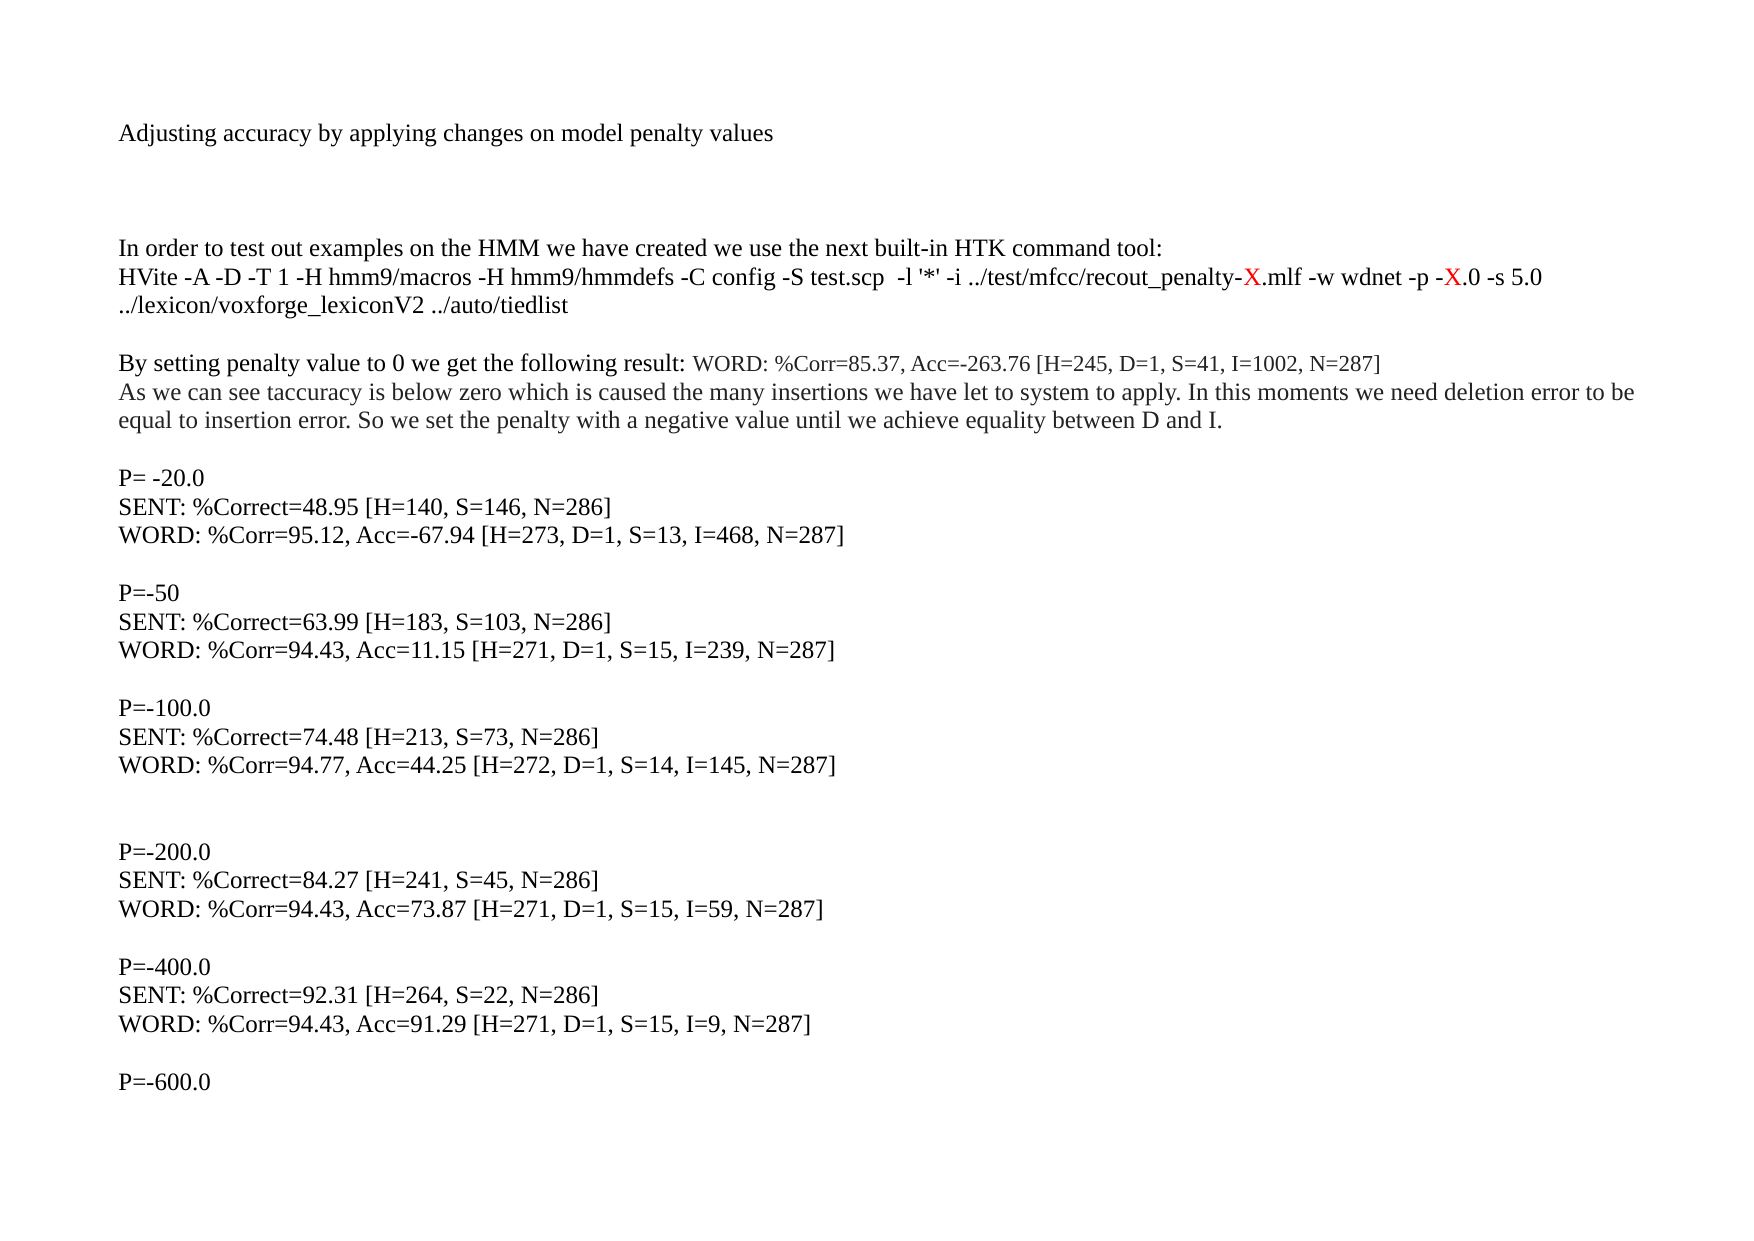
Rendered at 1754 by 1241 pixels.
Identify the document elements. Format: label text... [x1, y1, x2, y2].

text By setting penalty value to 0 we get the following result: WORD: %Corr=85.37, Acc=-263.76 [H=245, D=1, S=41, I=1002, N=287] [118, 348, 1636, 377]
text SENT: %Correct=74.48 [H=213, S=73, N=286] [118, 722, 1636, 751]
text P= -20.0 [118, 463, 1636, 492]
text WORD: %Corr=94.43, Acc=91.29 [H=271, D=1, S=15, I=9, N=287] [118, 1009, 1636, 1038]
text SENT: %Correct=92.31 [H=264, S=22, N=286] [118, 981, 1636, 1009]
text SENT: %Correct=48.95 [H=140, S=146, N=286] [118, 492, 1636, 521]
text WORD: %Corr=94.43, Acc=11.15 [H=271, D=1, S=15, I=239, N=287] [118, 636, 1636, 664]
text P=-50 [118, 578, 1636, 607]
text SENT: %Correct=84.27 [H=241, S=45, N=286] [118, 866, 1636, 894]
text P=-100.0 [118, 693, 1636, 722]
text As we can see taccuracy is below zero which is caused the many insertions we have let to system to apply. In this moments we need deletion error to be equal to insertion error. So we set the penalty with a negative value until we achieve equality between D and I. [118, 377, 1636, 434]
text In order to test out examples on the HMM we have created we use the next built-in HTK command tool: [118, 233, 1636, 262]
text WORD: %Corr=94.43, Acc=73.87 [H=271, D=1, S=15, I=59, N=287] [118, 894, 1636, 923]
text P=-600.0 [118, 1067, 1636, 1096]
text WORD: %Corr=95.12, Acc=-67.94 [H=273, D=1, S=13, I=468, N=287] [118, 521, 1636, 549]
text P=-200.0 [118, 837, 1636, 866]
text WORD: %Corr=94.77, Acc=44.25 [H=272, D=1, S=14, I=145, N=287] [118, 751, 1636, 779]
text HVite -A -D -T 1 -H hmm9/macros -H hmm9/hmmdefs -C config -S test.scp -l '*' -i ../test/mfcc/recout_penalty-X.mlf -w wdnet -p -X.0 -s 5.0 ../lexicon/voxforge_lexiconV2 ../auto/tiedlist [118, 262, 1636, 319]
text Adjusting accuracy by applying changes on model penalty values [118, 118, 1636, 147]
text SENT: %Correct=63.99 [H=183, S=103, N=286] [118, 607, 1636, 636]
text P=-400.0 [118, 952, 1636, 981]
